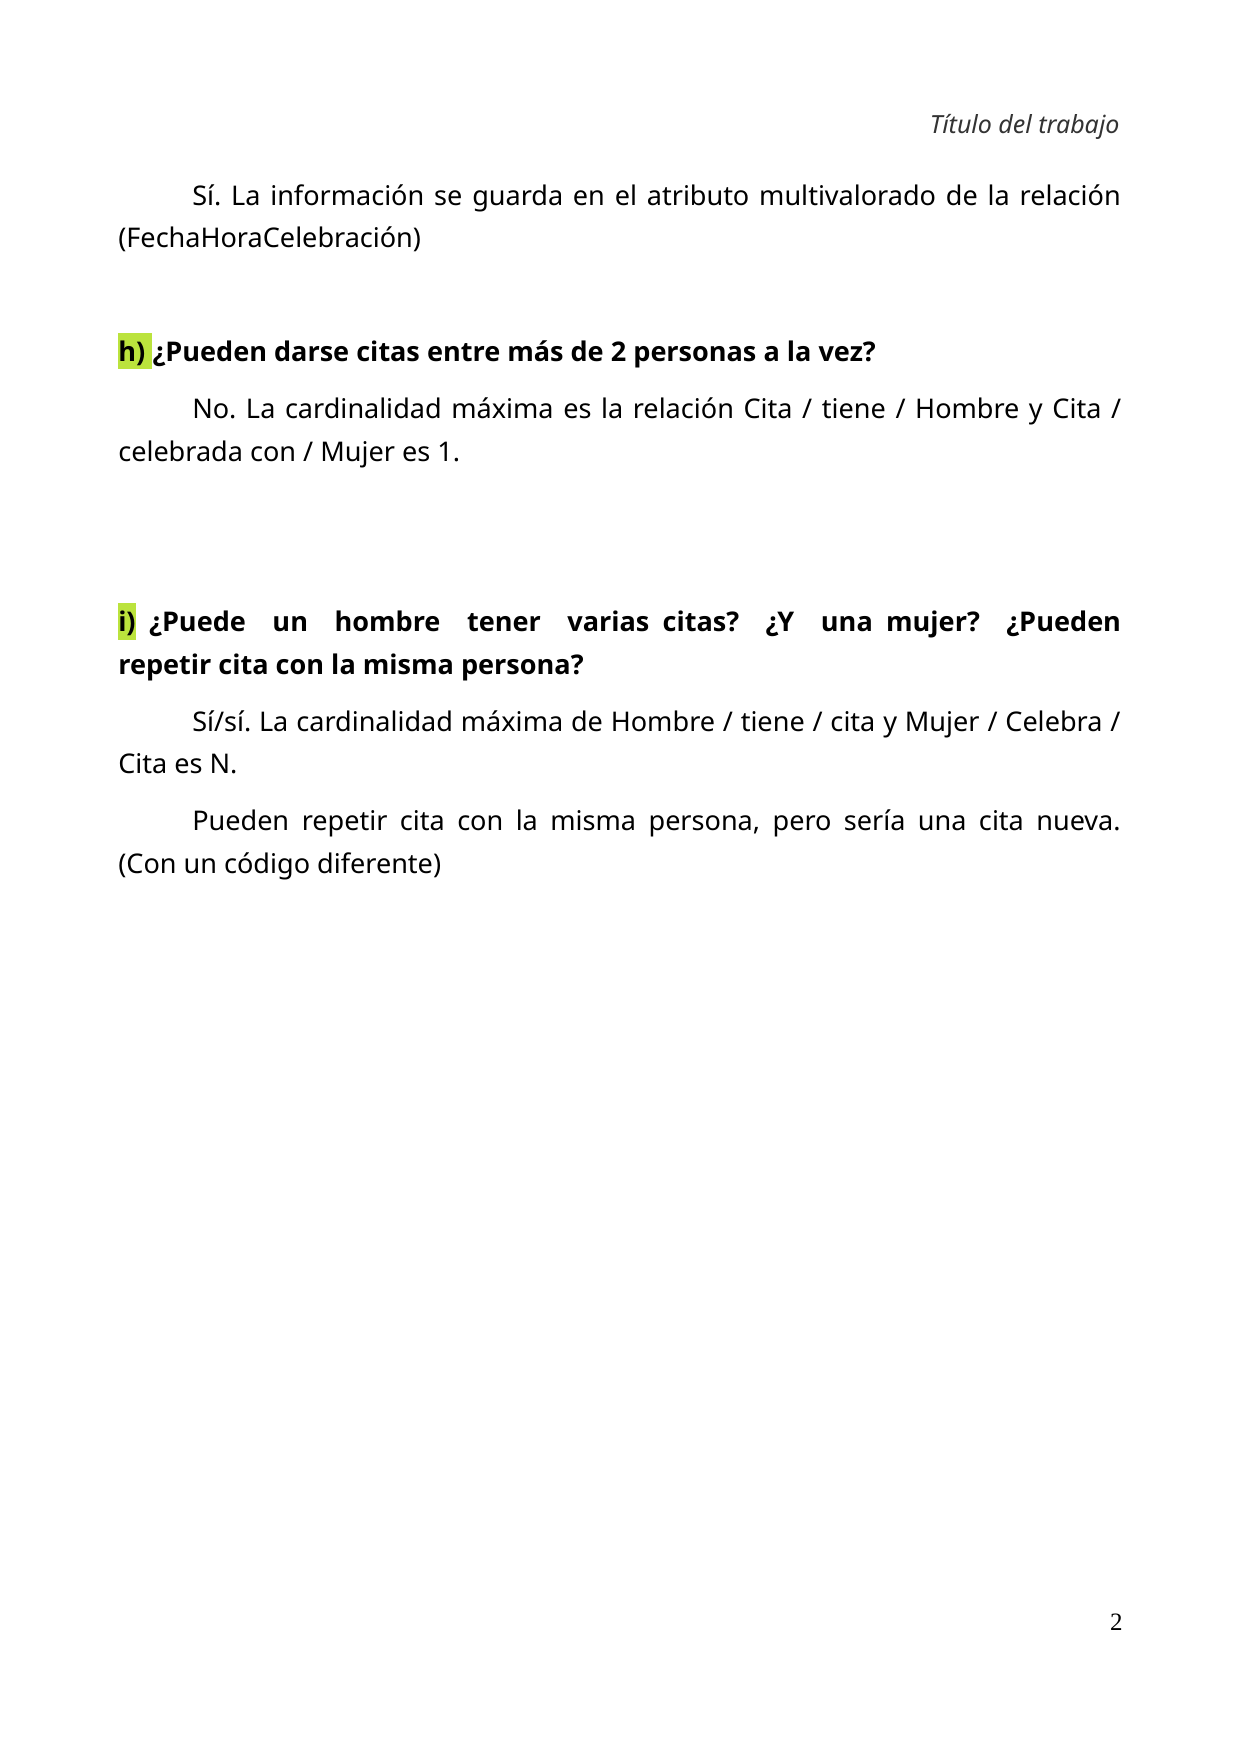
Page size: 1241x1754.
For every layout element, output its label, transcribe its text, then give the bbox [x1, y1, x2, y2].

text h) ¿Pueden darse citas entre más de 2 personas a la vez? [118, 333, 1122, 369]
text Pueden repetir cita con la misma persona, pero sería una cita nueva. (Con un código diferente) [118, 802, 1122, 881]
text No. La cardinalidad máxima es la relación Cita / tiene / Hombre y Cita / celebrada con / Mujer es 1. [118, 389, 1122, 469]
text Sí. La información se guarda en el atributo multivalorado de la relación (FechaHoraCelebración) [118, 176, 1122, 256]
text Sí/sí. La cardinalidad máxima de Hombre / tiene / cita y Mujer / Celebra / Cita es N. [118, 702, 1122, 782]
text i) ¿Puede un hombre tener varias citas? ¿Y una mujer? ¿Pueden repetir cita con la misma persona? [118, 603, 1122, 682]
